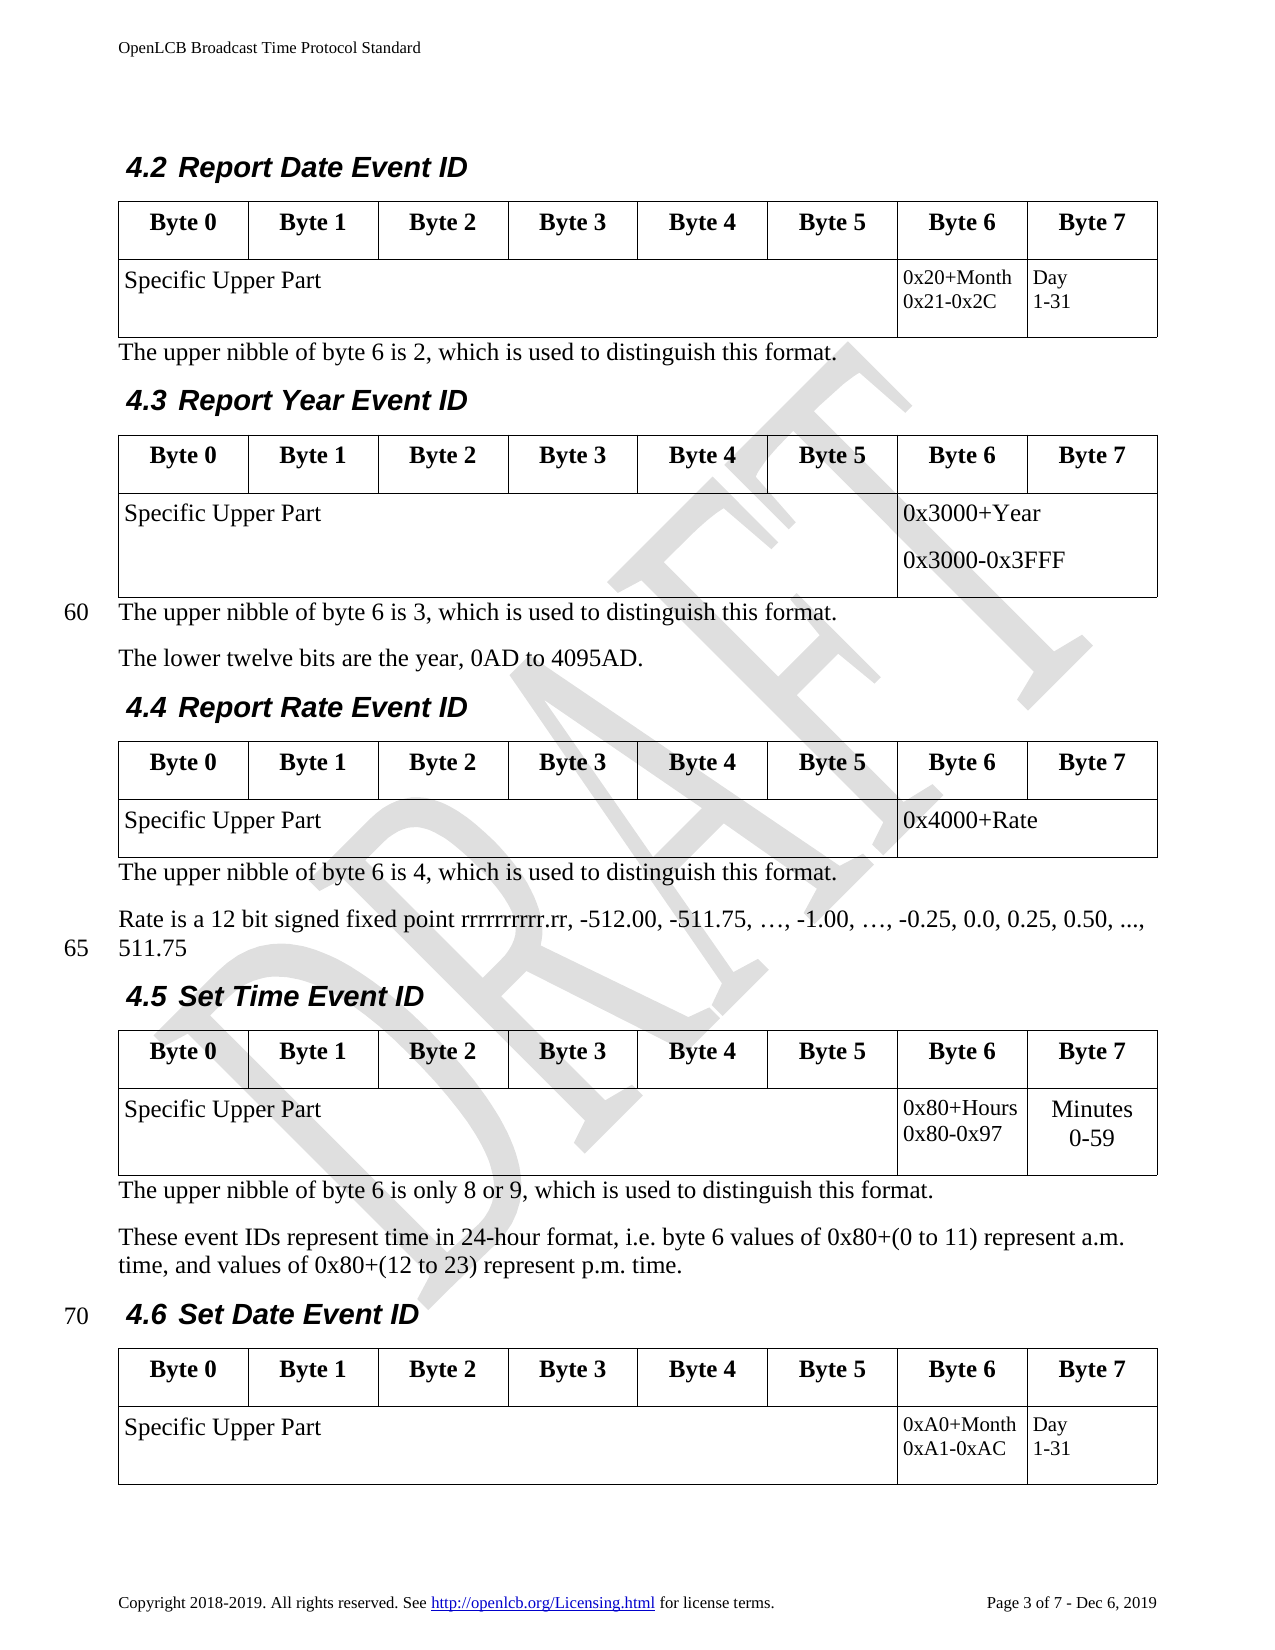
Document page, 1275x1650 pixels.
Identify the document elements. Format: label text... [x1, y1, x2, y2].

table_header [757, 461, 767, 488]
table_cell 0x20+Month 0x21-0x2C [898, 260, 1027, 337]
table_cell 0x80+Hours 0x80-0x97 [898, 1089, 1027, 1175]
text The upper nibble of byte 6 is only 8 or 9, which is used to distinguish this format. [520, 1176, 1157, 1204]
table_cell 0xA0+Month 0xA1-0xAC [898, 1407, 1027, 1483]
text [848, 643, 1033, 672]
table_header Byte 0 [119, 1031, 241, 1088]
table_header Byte 4 [638, 1031, 767, 1088]
table_header Byte 7 [1028, 742, 1157, 799]
text The upper nibble of byte 6 is only 8 or 9, which is used to distinguish this format. [372, 1176, 494, 1204]
table_header Byte 3 [537, 1031, 637, 1088]
table_header Byte 0 [119, 1349, 248, 1406]
table_header Byte 6 [898, 1349, 1027, 1406]
table_header Byte 2 [379, 1349, 508, 1406]
table_header Byte 5 [840, 436, 897, 492]
table_header Byte 2 [379, 1031, 439, 1088]
table_cell Specific Upper Part [119, 1407, 897, 1483]
text The upper nibble of byte 6 is 3, which is used to distinguish this format. [803, 598, 987, 626]
table_cell Day 1-31 [1028, 1407, 1157, 1483]
table_header Byte 3 [509, 202, 637, 259]
text The upper nibble of byte 6 is 3, which is used to distinguish this format. [701, 598, 811, 626]
subtitle Set Time Event ID [727, 979, 1157, 1013]
subtitle Set Date Event ID [118, 1297, 1157, 1330]
table_header Byte 1 [249, 202, 378, 259]
text These event IDs represent time in 24-hour format, i.e. byte 6 values of 0x80+(0 to 11) represent a.m. time, and values of 0x80+(12 to 23) represent p.m. time. [461, 1222, 1157, 1279]
table_header Byte 0 [119, 436, 248, 492]
text The upper nibble of byte 6 is 3, which is used to distinguish this format. [118, 598, 686, 626]
table_header Byte 0 [119, 202, 248, 259]
text Rate is a 12 bit signed fixed point rrrrrrrrrr.rr, -512.00, -511.75, …, -1.00, …, -0.25, 0.0, 0.25, 0.50, ..., 511.75 [538, 904, 705, 961]
text The upper nibble of byte 6 is only 8 or 9, which is used to distinguish this format. [118, 1176, 357, 1204]
text The upper nibble of byte 6 is 2, which is used to distinguish this format. [118, 338, 1157, 366]
subtitle Report Rate Event ID [118, 690, 541, 723]
table_header Byte 7 [1028, 1349, 1157, 1406]
table_header Byte 3 [509, 1046, 551, 1088]
subtitle Set Time Event ID [118, 979, 208, 1013]
table_header Byte 5 [768, 1349, 897, 1406]
table_cell [438, 800, 634, 857]
subtitle Set Time Event ID [371, 979, 476, 1013]
table_header Byte 1 [249, 1031, 378, 1088]
table_header Byte 6 [898, 742, 1027, 799]
table_header Byte 1 [249, 742, 378, 799]
text Rate is a 12 bit signed fixed point rrrrrrrrrr.rr, -512.00, -511.75, …, -1.00, …, -0.25, 0.0, 0.25, 0.50, ..., 511.75 [118, 904, 424, 961]
table_cell Minutes 0-59 [1028, 1089, 1157, 1175]
subtitle Set Time Event ID [214, 979, 361, 1013]
subtitle Set Time Event ID [502, 979, 607, 1013]
table_header Byte 1 [249, 436, 378, 492]
table_cell Specific Upper Part [482, 1089, 897, 1175]
text [746, 643, 810, 672]
text Rate is a 12 bit signed fixed point rrrrrrrrrr.rr, -512.00, -511.75, …, -1.00, …, -0.25, 0.0, 0.25, 0.50, ..., 511.75 [410, 904, 515, 961]
subtitle [583, 690, 783, 723]
table_cell [615, 800, 701, 856]
table_header Byte 3 [509, 742, 594, 799]
table_header Byte 5 [845, 742, 897, 794]
subtitle [547, 703, 576, 723]
table_header Byte 3 [509, 1349, 637, 1406]
table_header Byte 4 [638, 202, 767, 259]
table_header Byte 2 [379, 742, 508, 799]
text The upper nibble of byte 6 is 3, which is used to distinguish this format. [1002, 598, 1157, 626]
table_header Byte 4 [638, 765, 687, 799]
subtitle Report Date Event ID [118, 150, 1157, 183]
text These event IDs represent time in 24-hour format, i.e. byte 6 values of 0x80+(0 to 11) represent a.m. time, and values of 0x80+(12 to 23) represent p.m. time. [118, 1222, 429, 1279]
table_cell Specific Upper Part [119, 494, 694, 597]
table_header Byte 6 [898, 202, 1027, 259]
table_header Byte 0 [119, 742, 248, 799]
table_header Byte 5 [768, 1031, 897, 1088]
table_header Byte 5 [768, 742, 859, 799]
subtitle [815, 383, 1157, 417]
text [1068, 643, 1157, 672]
table_cell 0x4000+Rate [898, 800, 1157, 857]
subtitle [798, 690, 1157, 723]
table_cell [692, 825, 770, 857]
table_header Byte 7 [1028, 436, 1157, 492]
table_header Byte 7 [1028, 202, 1157, 259]
table_header Byte 7 [1028, 1031, 1157, 1088]
table_header Byte 6 [898, 436, 1027, 492]
table_header Byte 4 [659, 742, 767, 799]
table_header Byte 3 [574, 742, 637, 799]
table_header Byte 4 [638, 436, 752, 492]
table_cell Specific Upper Part [119, 800, 396, 857]
table_header Byte 2 [379, 202, 508, 259]
table_cell 0x3000+Year 0x3000-0x3FFF [898, 494, 1157, 597]
text The lower twelve bits are the year, 0AD to 4095AD. [118, 643, 732, 672]
table_cell Specific Upper Part [119, 1089, 328, 1175]
table_header Byte 6 [898, 1031, 1027, 1088]
table_header Byte 4 [638, 1349, 767, 1406]
table_header Byte 2 [379, 436, 508, 492]
table_header Byte 1 [249, 1349, 378, 1406]
table_header [227, 1031, 248, 1052]
table_header Byte 5 [768, 202, 897, 259]
text Rate is a 12 bit signed fixed point rrrrrrrrrr.rr, -512.00, -511.75, …, -1.00, …, -0.25, 0.0, 0.25, 0.50, ..., 511.75 [687, 904, 1157, 961]
table_cell [745, 800, 897, 857]
table_header Byte 3 [509, 436, 637, 492]
table_cell [665, 494, 897, 597]
table_cell [370, 828, 466, 857]
table_cell Specific Upper Part [285, 1089, 492, 1175]
table_cell Day 1-31 [1028, 260, 1157, 337]
table_cell Specific Upper Part [119, 260, 897, 337]
table_header Byte 2 [431, 1031, 508, 1088]
table_header Byte 5 [768, 436, 853, 492]
subtitle Report Year Event ID [118, 383, 805, 417]
subtitle Set Time Event ID [612, 979, 721, 1013]
